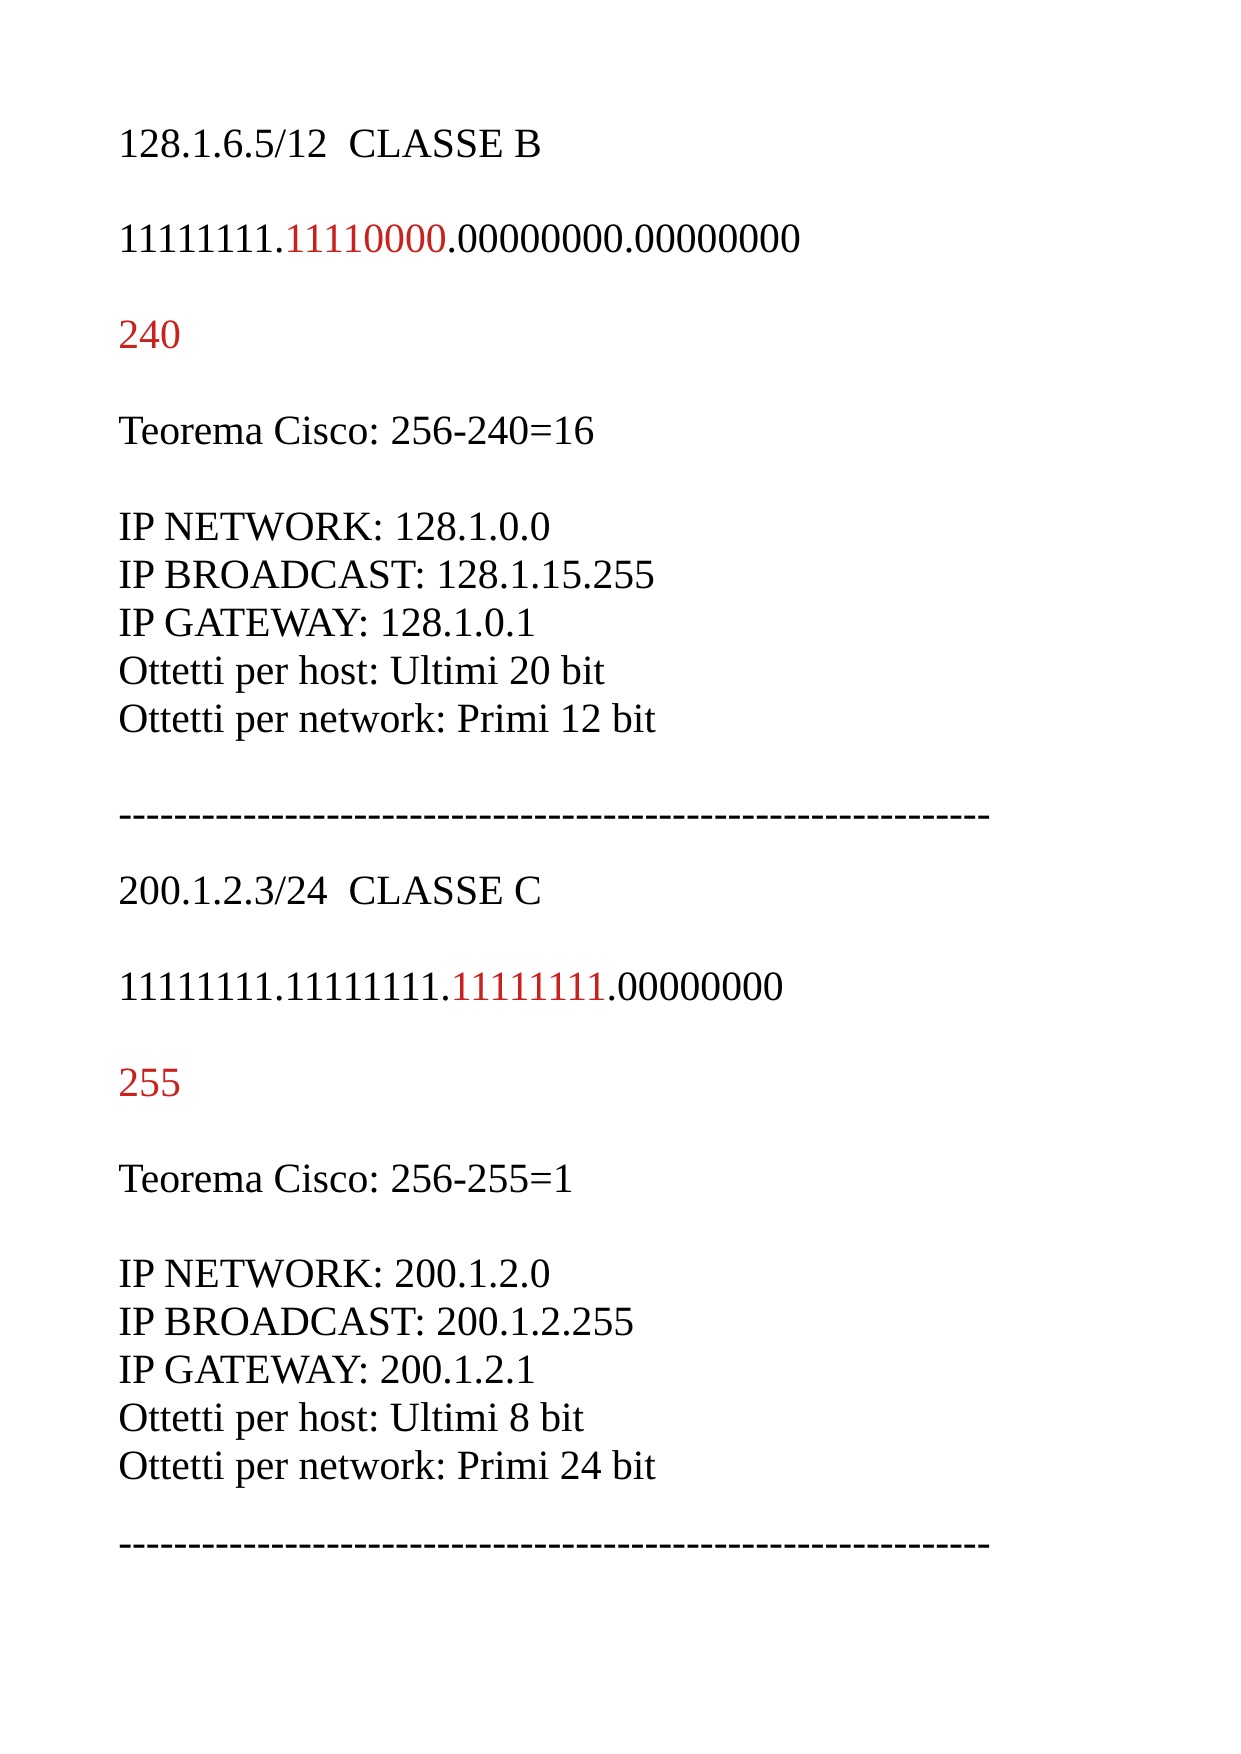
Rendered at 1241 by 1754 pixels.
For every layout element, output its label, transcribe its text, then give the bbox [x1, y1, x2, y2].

text 128.1.6.5/12 CLASSE B 11111111.11110000.00000000.00000000 240 Teorema Cisco: 256-240=16 IP NETWORK: 128.1.0.0 IP BROADCAST: 128.1.15.255 IP GATEWAY: 128.1.0.1 Ottetti per host: Ultimi 20 bit Ottetti per network: Primi 12 bit --------------------------------------------------------------- [118, 118, 1122, 837]
text [118, 1517, 1122, 1613]
text 200.1.2.3/24 CLASSE C 11111111.11111111.11111111.00000000 255 Teorema Cisco: 256-255=1 IP NETWORK: 200.1.2.0 IP BROADCAST: 200.1.2.255 IP GATEWAY: 200.1.2.1 Ottetti per host: Ultimi 8 bit Ottetti per network: Primi 24 bit [118, 866, 1122, 1517]
